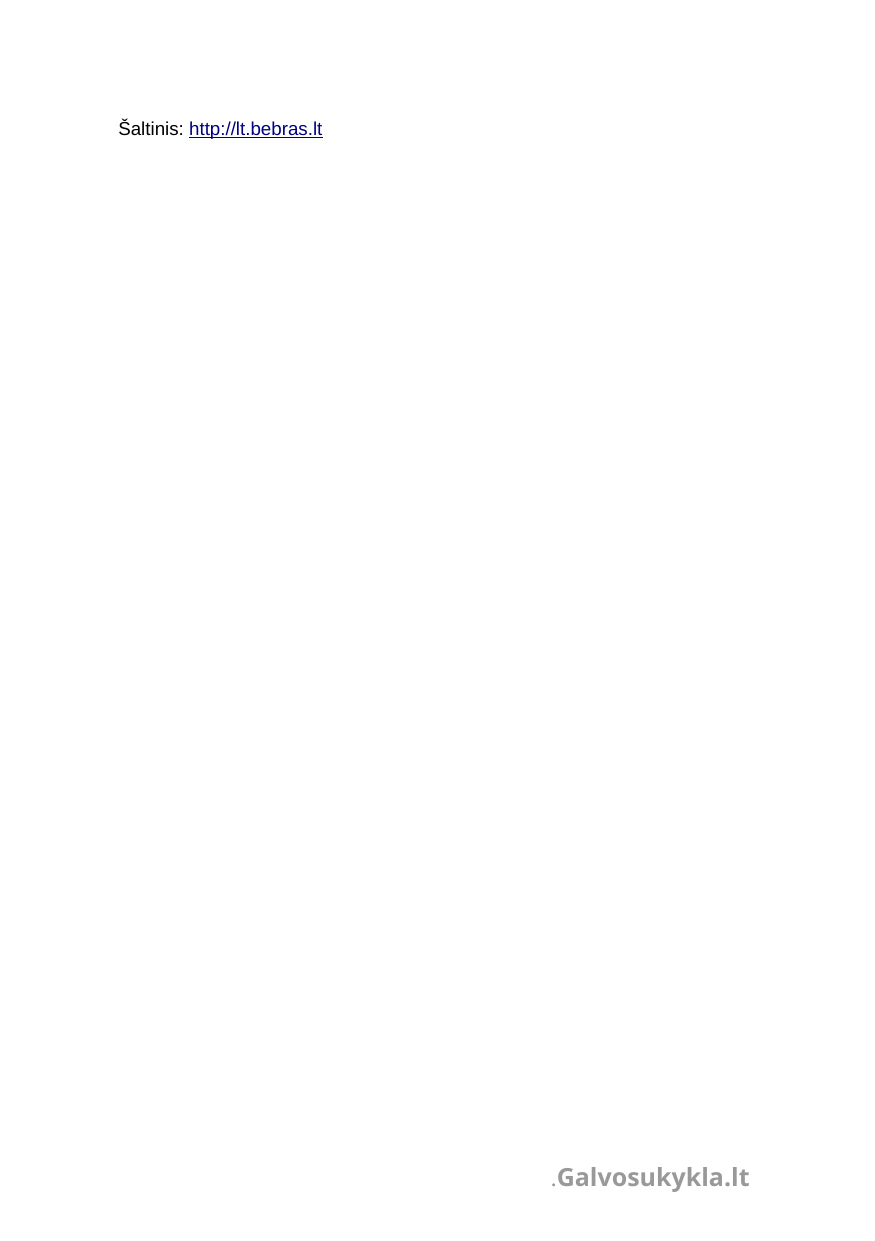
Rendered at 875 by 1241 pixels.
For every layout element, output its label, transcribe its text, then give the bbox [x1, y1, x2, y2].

text Šaltinis: http://lt.bebras.lt [118, 118, 756, 140]
